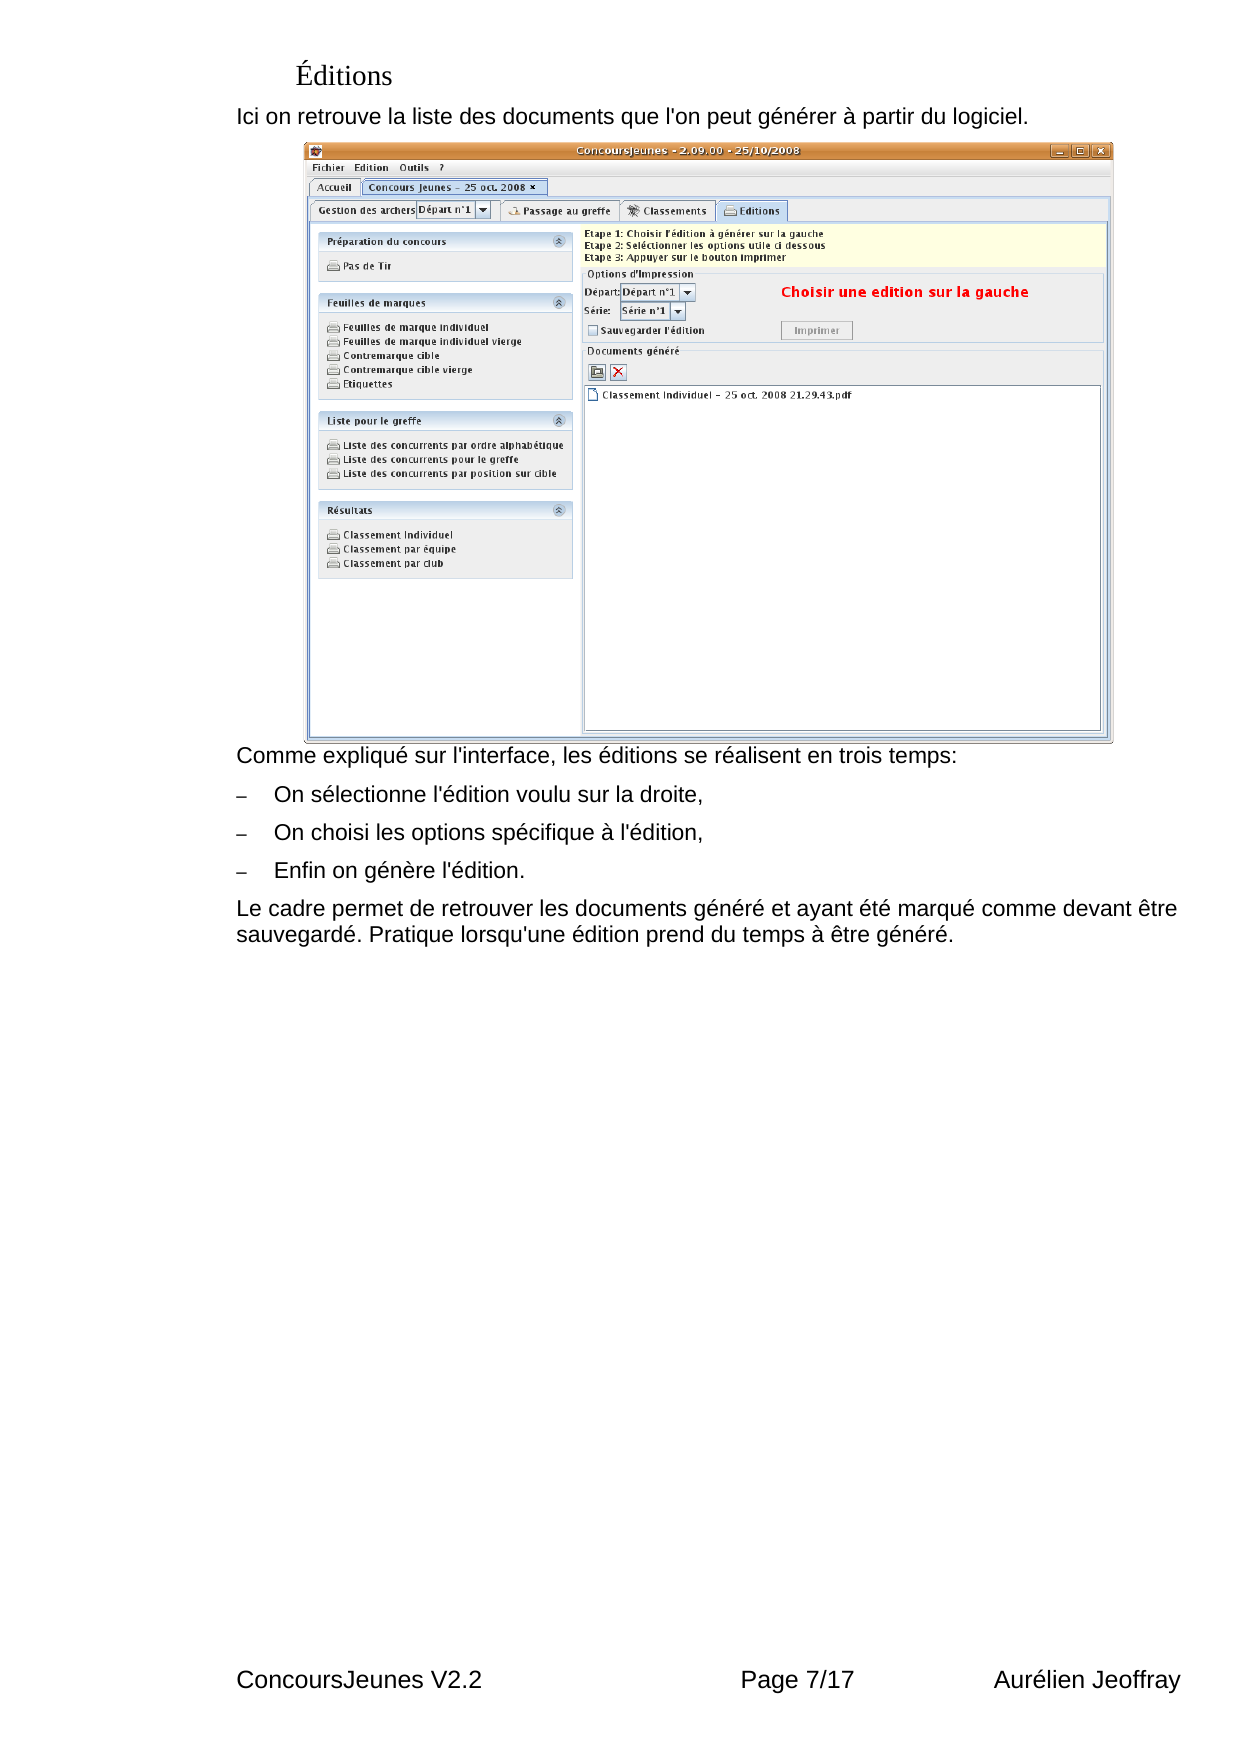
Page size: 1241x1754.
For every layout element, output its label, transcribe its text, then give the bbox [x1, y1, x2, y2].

picture [303, 142, 1114, 744]
text Ici on retrouve la liste des documents que l'on peut générer à partir du logiciel. [236, 104, 1181, 129]
list On sélectionne l'édition voulu sur la droite, [236, 781, 1181, 807]
text Le cadre permet de retrouver les documents généré et ayant été marqué comme devant être sauvegardé. Pratique lorsqu'une édition prend du temps à être généré. [236, 896, 1181, 947]
list On choisi les options spécifique à l'édition, [236, 819, 1181, 845]
list Enfin on génère l'édition. [236, 857, 1181, 883]
subtitle Éditions [295, 59, 1181, 91]
text Comme expliqué sur l'interface, les éditions se réalisent en trois temps: [236, 142, 1181, 769]
